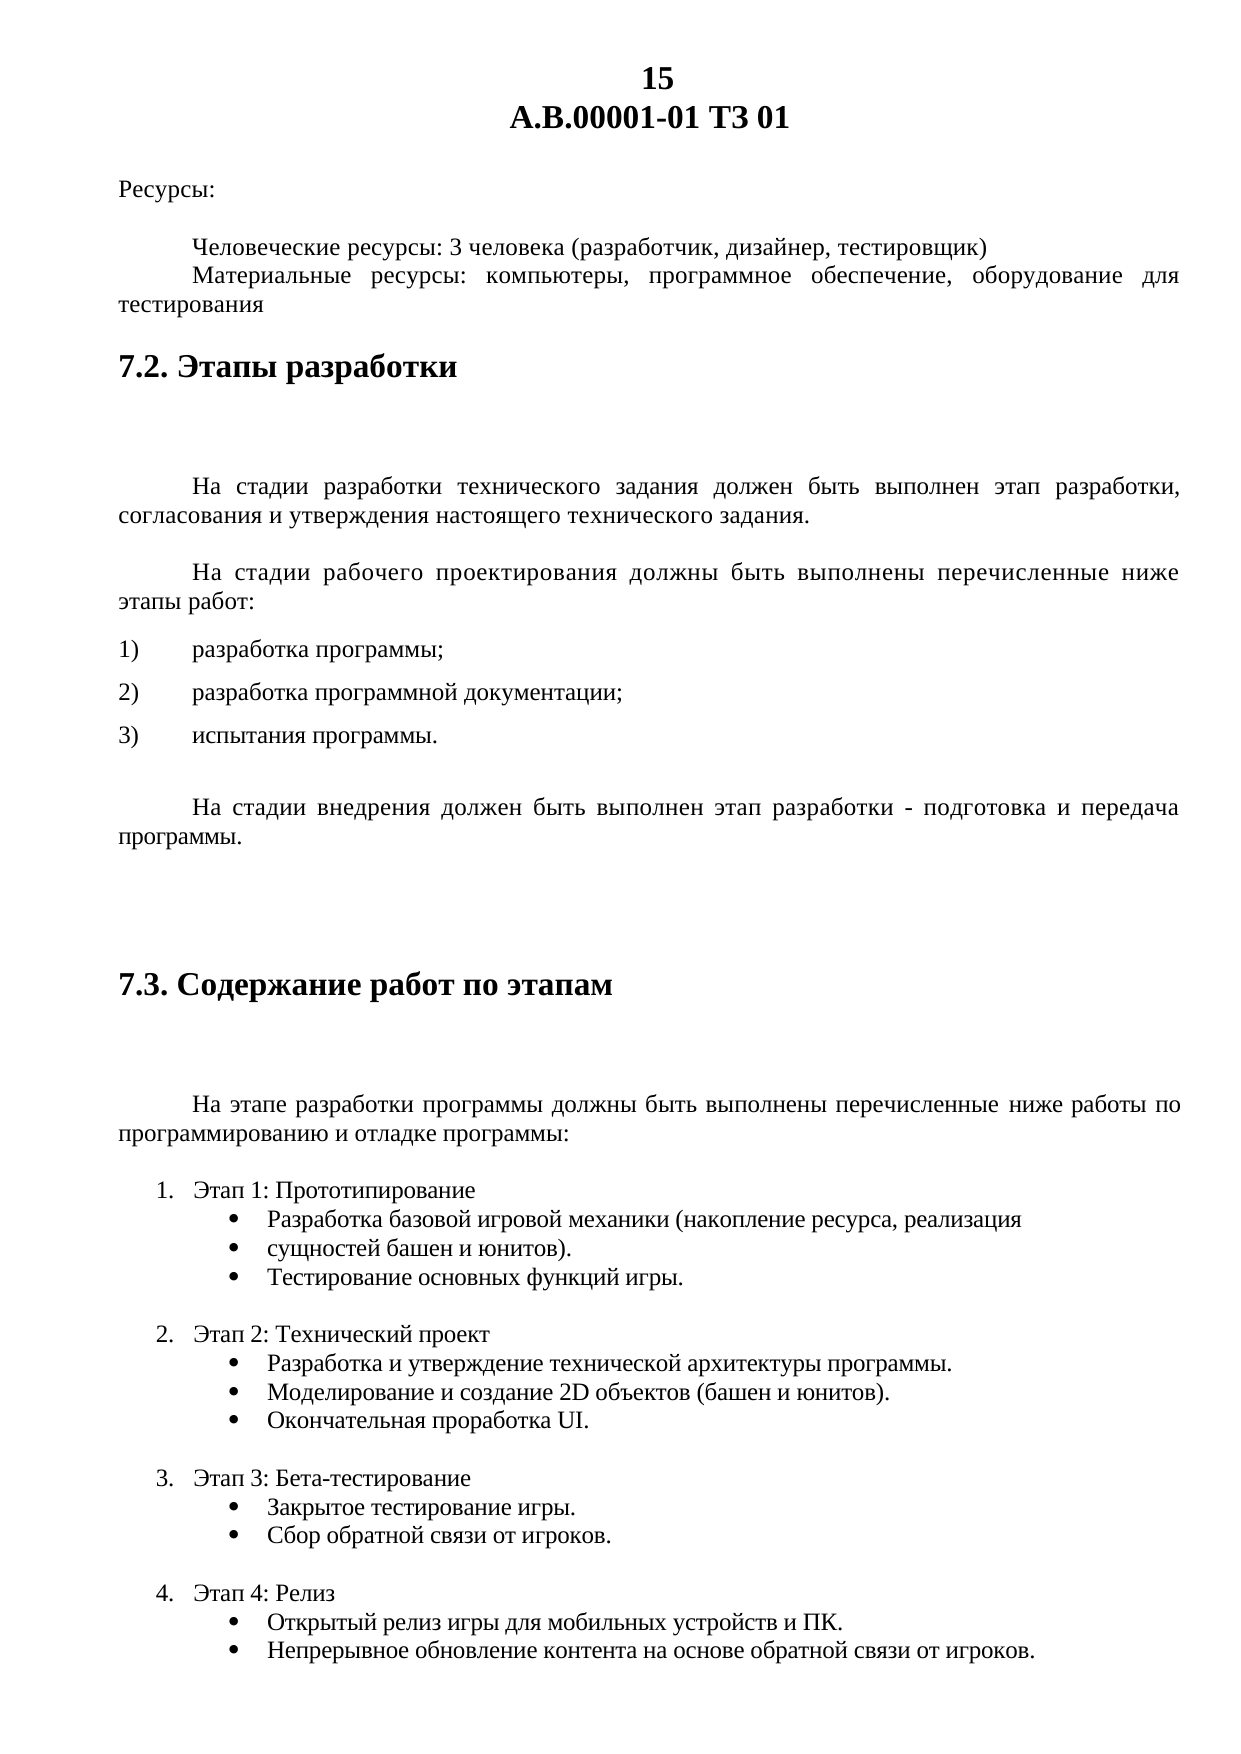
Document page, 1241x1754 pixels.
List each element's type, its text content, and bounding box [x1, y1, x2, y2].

list Этап 2: Технический проект [156, 1319, 1181, 1348]
list Тестирование основных функций игры. [229, 1262, 1181, 1291]
text Материальные ресурсы: компьютеры, программное обеспечение, оборудование для тестирования [118, 260, 1181, 318]
text Ресурсы: [118, 174, 1181, 203]
subtitle Содержание работ по этапам [118, 965, 1181, 1003]
subtitle Этапы разработки [118, 347, 1181, 385]
list сущностей башен и юнитов). [229, 1233, 1181, 1262]
list Открытый релиз игры для мобильных устройств и ПК. [229, 1607, 1181, 1636]
list Моделирование и создание 2D объектов (башен и юнитов). [229, 1377, 1181, 1406]
text Человеческие ресурсы: 3 человека (разработчик, дизайнер, тестировщик) [118, 232, 1181, 260]
text На стадии разработки технического задания должен быть выполнен этап разработки, согласования и утверждения настоящего технического задания. [118, 471, 1181, 529]
list Этап 3: Бета-тестирование [156, 1463, 1181, 1492]
list Окончательная проработка UI. [229, 1406, 1181, 1434]
text На этапе разработки программы должны быть выполнены перечисленные ниже работы по программированию и отладке программы: [118, 1089, 1181, 1147]
text 1) разработка программы; [118, 634, 1181, 663]
text 2) разработка программной документации; [118, 677, 1181, 706]
list Разработка и утверждение технической архитектуры программы. [229, 1348, 1181, 1377]
text 3) испытания программы. [118, 720, 1181, 749]
list Закрытое тестирование игры. [229, 1492, 1181, 1521]
text На стадии внедрения должен быть выполнен этап разработки - подготовка и передача программы. [118, 792, 1181, 850]
text На стадии рабочего проектирования должны быть выполнены перечисленные ниже этапы работ: [118, 557, 1181, 615]
list Этап 4: Релиз [156, 1578, 1181, 1607]
list Сбор обратной связи от игроков. [229, 1521, 1181, 1549]
list Разработка базовой игровой механики (накопление ресурса, реализация [229, 1204, 1181, 1233]
list Непрерывное обновление контента на основе обратной связи от игроков. [229, 1636, 1181, 1664]
list Этап 1: Прототипирование [156, 1176, 1181, 1204]
